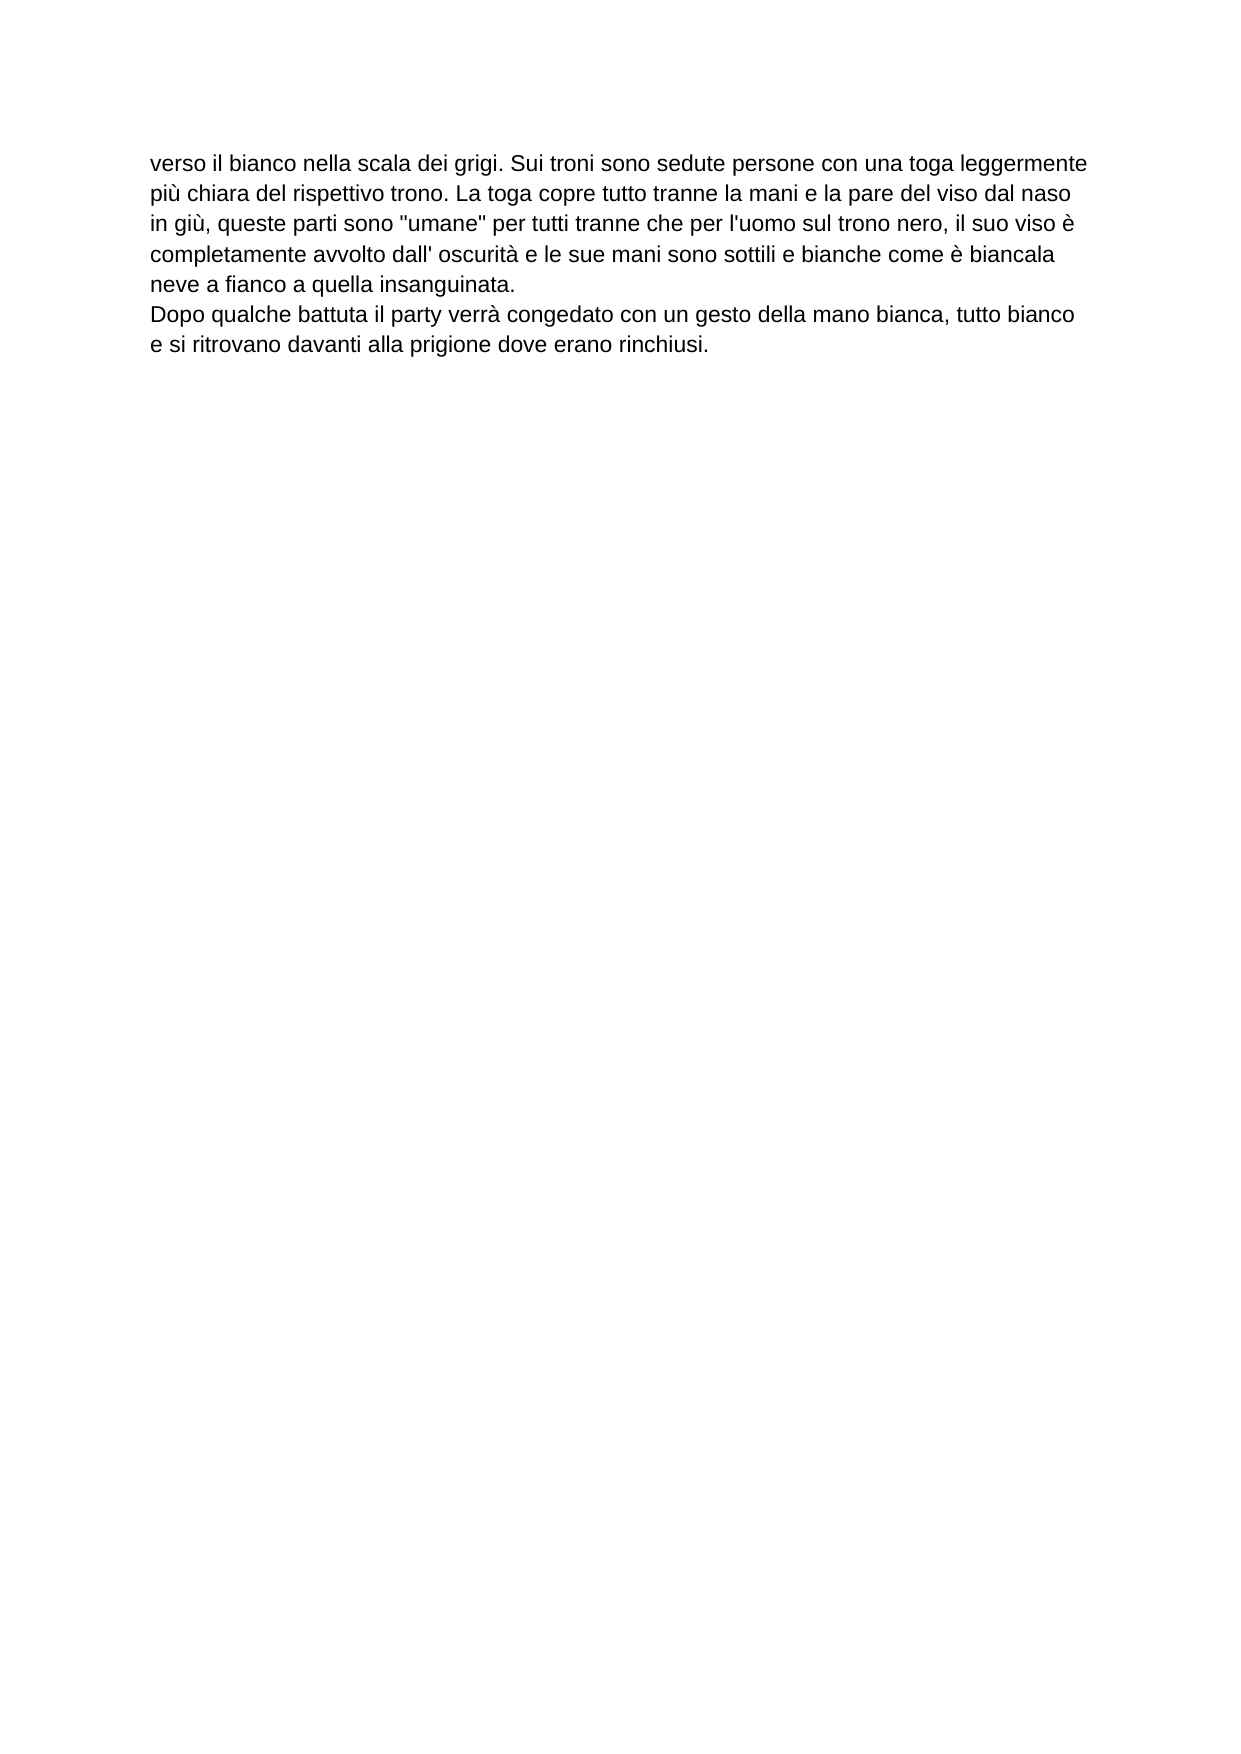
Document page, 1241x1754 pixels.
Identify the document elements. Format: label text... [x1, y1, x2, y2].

text verso il bianco nella scala dei grigi. Sui troni sono sedute persone con una toga leggermente più chiara del rispettivo trono. La toga copre tutto tranne la mani e la pare del viso dal naso in giù, queste parti sono "umane" per tutti tranne che per l'uomo sul trono nero, il suo viso è completamente avvolto dall' oscurità e le sue mani sono sottili e bianche come è biancala neve a fianco a quella insanguinata. [150, 150, 1090, 297]
text Dopo qualche battuta il party verrà congedato con un gesto della mano bianca, tutto bianco e si ritrovano davanti alla prigione dove erano rinchiusi. [150, 301, 1090, 358]
